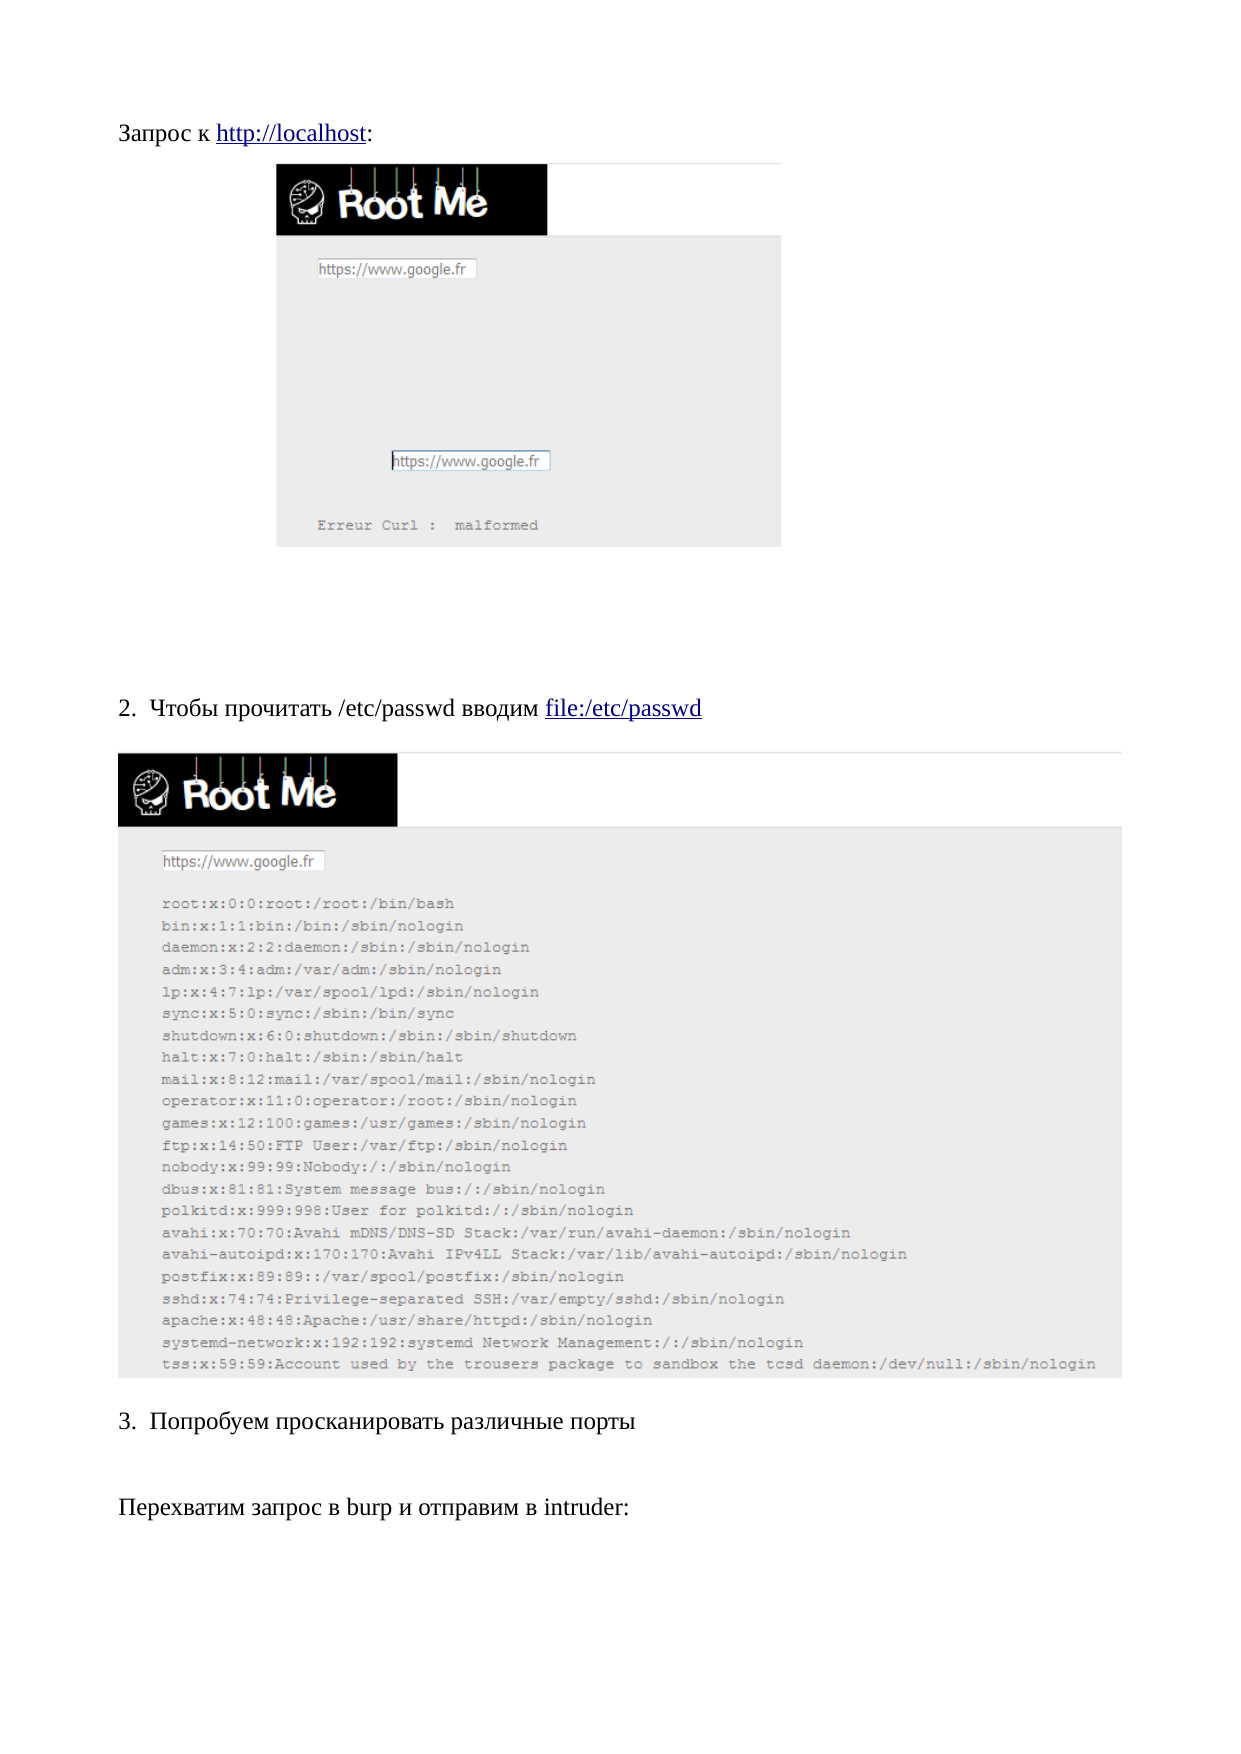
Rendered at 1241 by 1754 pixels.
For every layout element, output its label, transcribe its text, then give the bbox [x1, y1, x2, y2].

text 3. Попробуем просканировать различные порты [118, 1406, 1122, 1435]
text Запрос к http://localhost: [118, 118, 1122, 147]
text 2. Чтобы прочитать /etc/passwd вводим file:/etc/passwd [118, 693, 1122, 722]
picture [118, 750, 1123, 1378]
text Перехватим запрос в burp и отправим в intruder: [118, 1492, 1122, 1521]
picture [276, 163, 782, 547]
